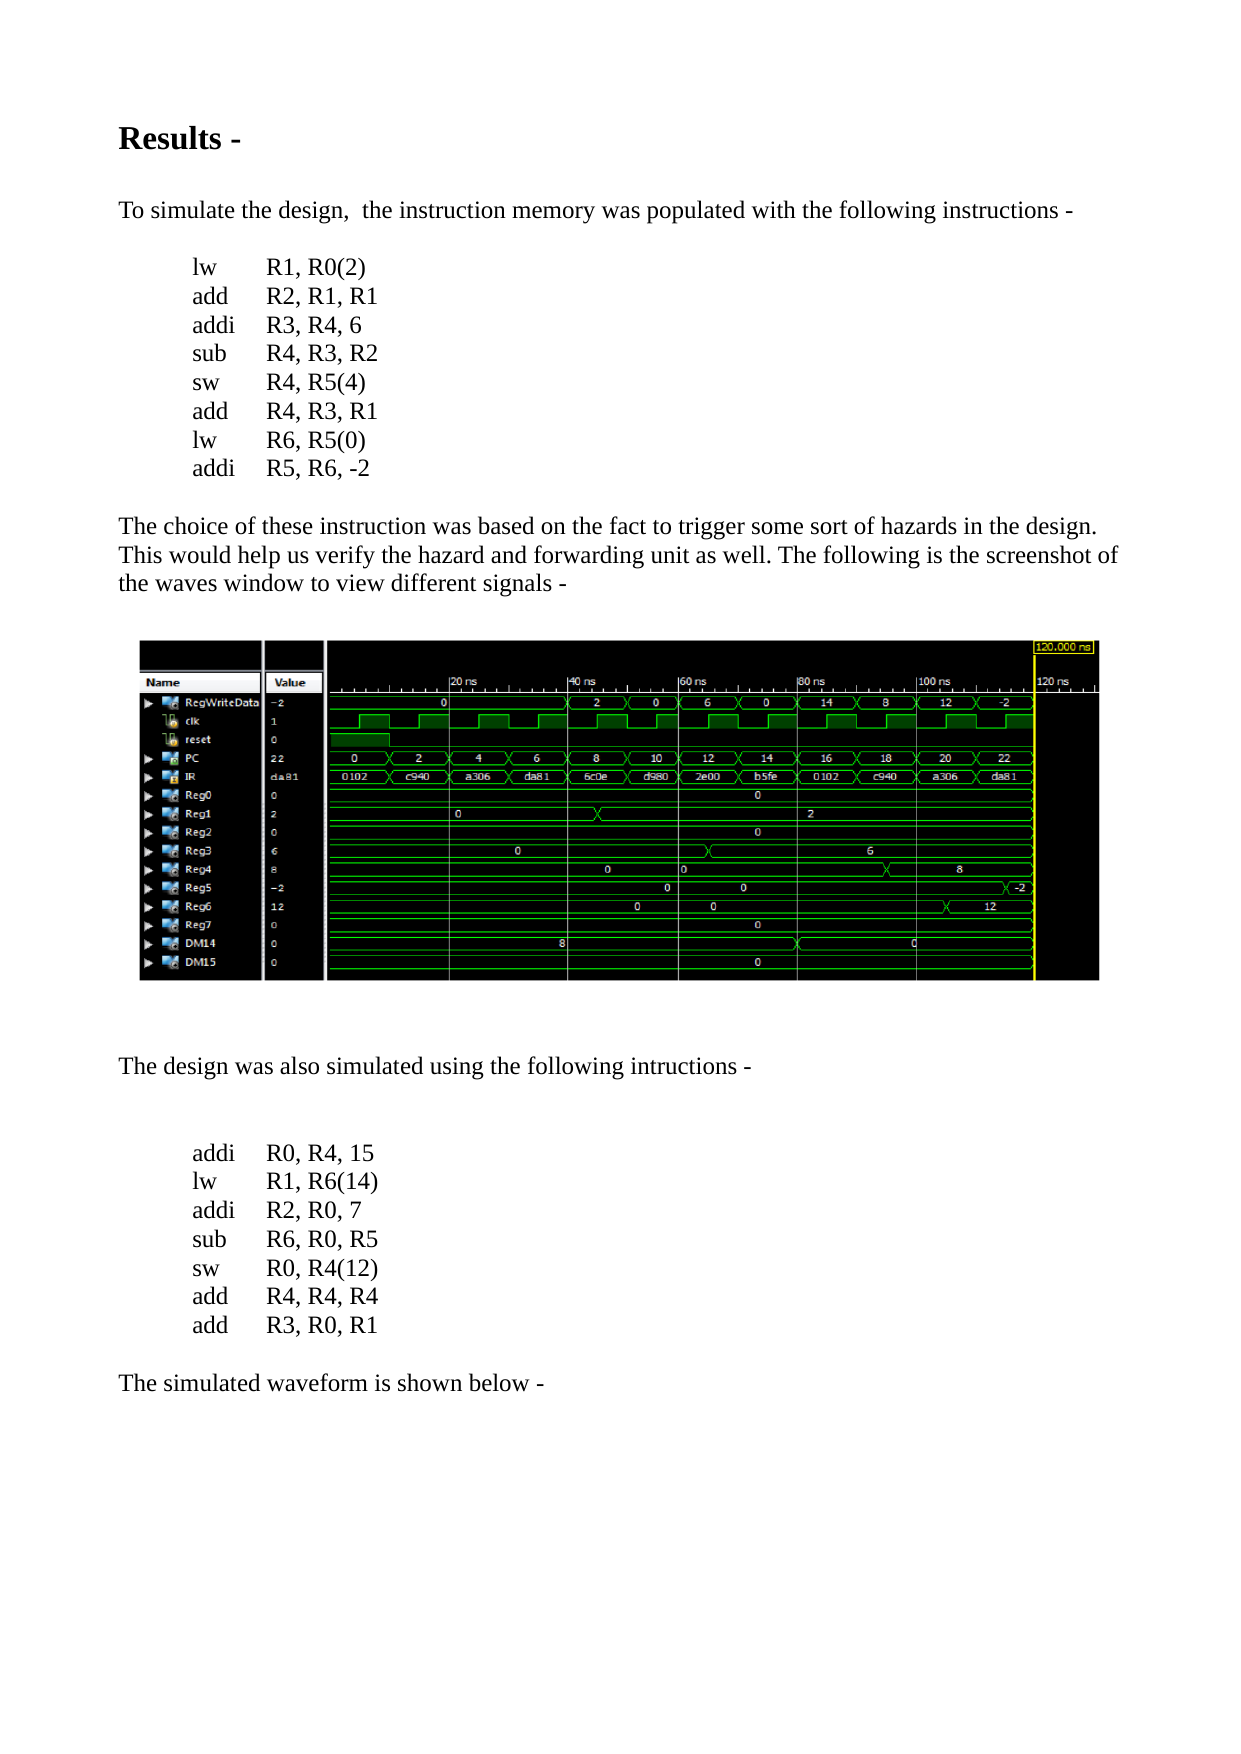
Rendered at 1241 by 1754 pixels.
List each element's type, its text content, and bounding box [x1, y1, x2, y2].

text add R4, R3, R1 [118, 396, 1122, 425]
text lw R6, R5(0) [118, 425, 1122, 453]
picture [118, 626, 1123, 994]
text Results - [118, 118, 1122, 156]
text sub R6, R0, R5 [118, 1224, 1122, 1253]
text sw R0, R4(12) [118, 1253, 1122, 1281]
text The simulated waveform is shown below - [118, 1368, 1122, 1396]
text add R3, R0, R1 [118, 1310, 1122, 1339]
text add R4, R4, R4 [118, 1281, 1122, 1310]
text The design was also simulated using the following intructions - [118, 1051, 1122, 1080]
text lw R1, R6(14) [118, 1166, 1122, 1195]
text addi R0, R4, 15 [118, 1138, 1122, 1166]
text sw R4, R5(4) [118, 367, 1122, 396]
text addi R5, R6, -2 [118, 453, 1122, 482]
text addi R3, R4, 6 [118, 310, 1122, 338]
text The choice of these instruction was based on the fact to trigger some sort of hazards in the design. This would help us verify the hazard and forwarding unit as well. The following is the screenshot of the waves window to view different signals - [118, 511, 1122, 597]
text addi R2, R0, 7 [118, 1195, 1122, 1224]
text sub R4, R3, R2 [118, 338, 1122, 367]
text lw R1, R0(2) [118, 252, 1122, 281]
text To simulate the design, the instruction memory was populated with the following instructions - [118, 195, 1122, 223]
text add R2, R1, R1 [118, 281, 1122, 310]
